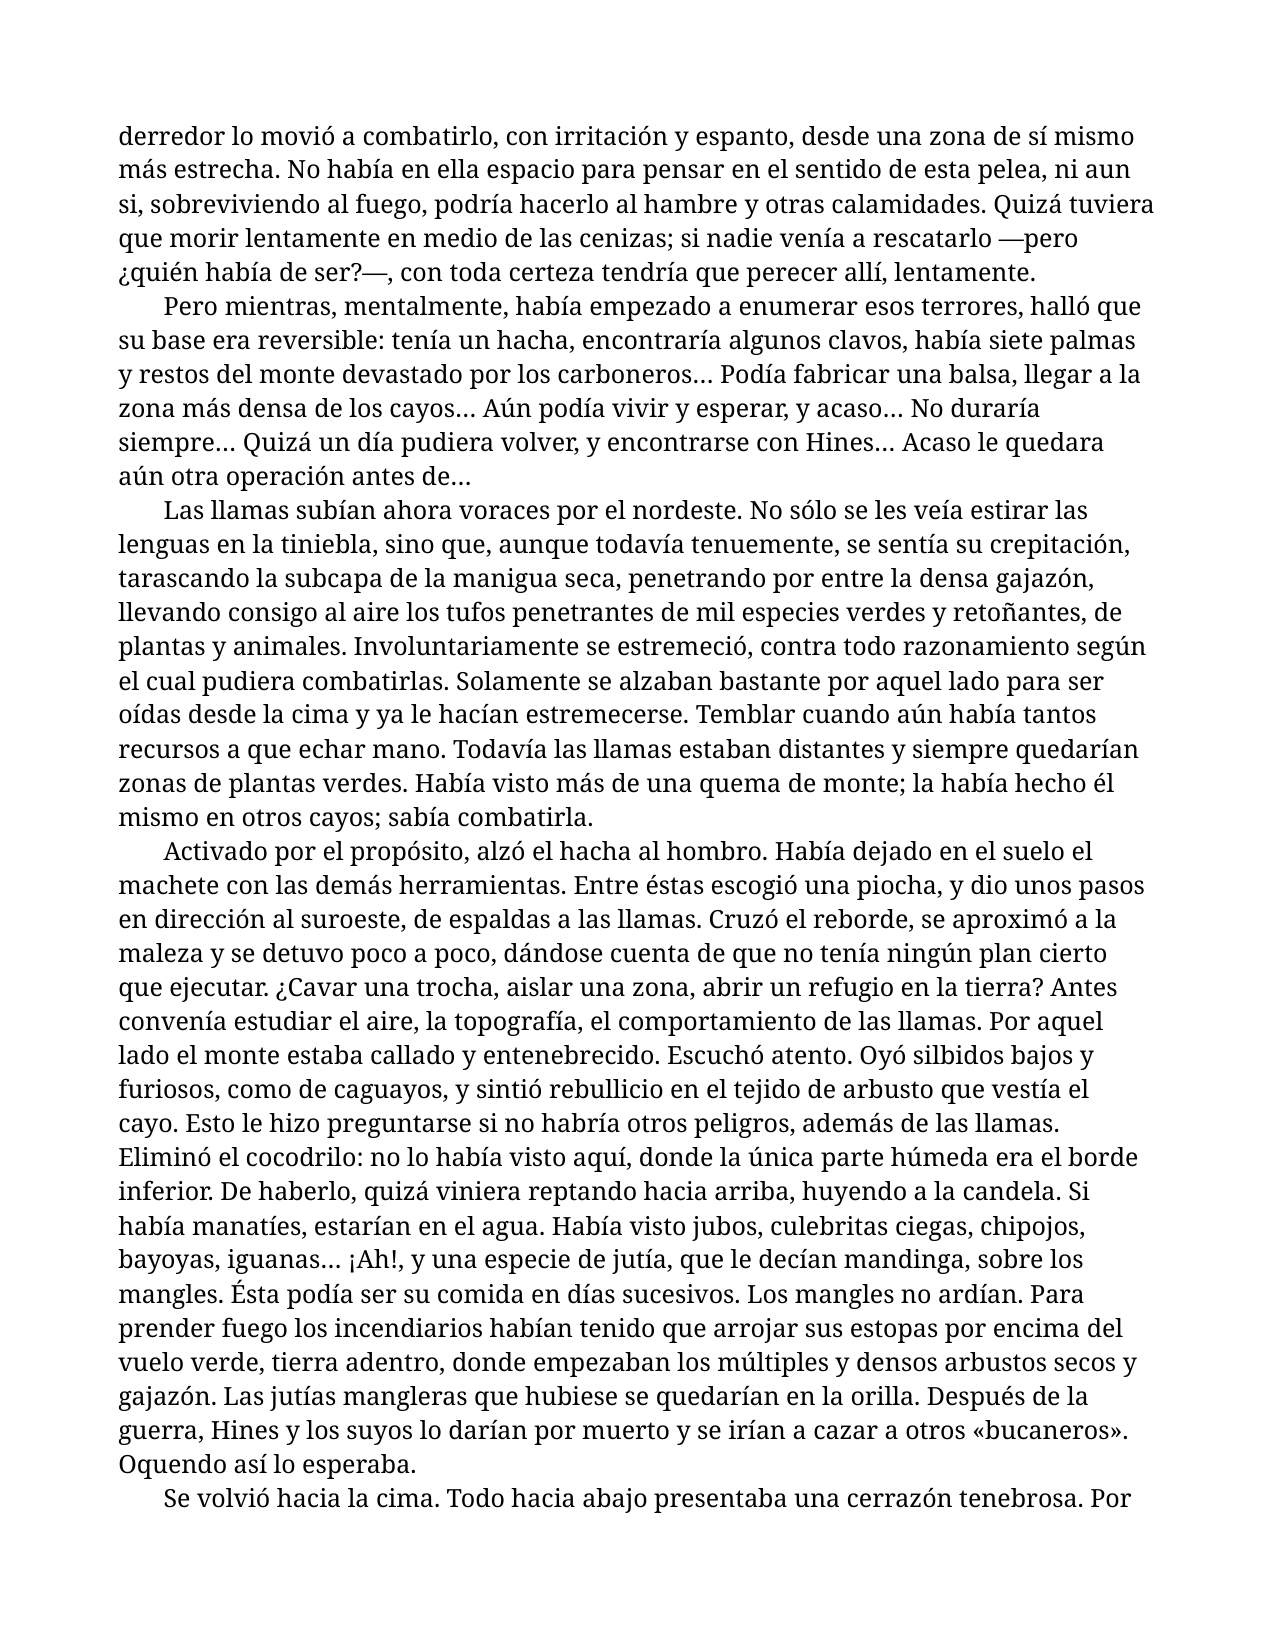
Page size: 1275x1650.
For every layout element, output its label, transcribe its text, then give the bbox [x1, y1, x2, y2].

text derredor lo movió a combatirlo, con irritación y espanto, desde una zona de sí mismo más estrecha. No había en ella espacio para pensar en el sentido de esta pelea, ni aun si, sobreviviendo al fuego, podría hacerlo al hambre y otras calamidades. Quizá tuviera que morir lentamente en medio de las cenizas; si nadie venía a rescatarlo —pero ¿quién había de ser?—, con toda certeza tendría que perecer allí, lentamente. Pero mientras, mentalmente, había empezado a enumerar esos terrores, halló que su base era reversible: tenía un hacha, encontraría algunos clavos, había siete palmas y restos del monte devastado por los carboneros… Podía fabricar una balsa, llegar a la zona más densa de los cayos… Aún podía vivir y esperar, y acaso… No duraría siempre… Quizá un día pudiera volver, y encontrarse con Hines… Acaso le quedara aún otra operación antes de… Las llamas subían ahora voraces por el nordeste. No sólo se les veía estirar las lenguas en la tiniebla, sino que, aunque todavía tenuemente, se sentía su crepitación, tarascando la subcapa de la manigua seca, penetrando por entre la densa gajazón, llevando consigo al aire los tufos penetrantes de mil especies verdes y retoñantes, de plantas y animales. Involuntariamente se estremeció, contra todo razonamiento según el cual pudiera combatirlas. Solamente se alzaban bastante por aquel lado para ser oídas desde la cima y ya le hacían estremecerse. Temblar cuando aún había tantos recursos a que echar mano. Todavía las llamas estaban distantes y siempre quedarían zonas de plantas verdes. Había visto más de una quema de monte; la había hecho él mismo en otros cayos; sabía combatirla. Activado por el propósito, alzó el hacha al hombro. Había dejado en el suelo el machete con las demás herramientas. Entre éstas escogió una piocha, y dio unos pasos en dirección al suroeste, de espaldas a las llamas. Cruzó el reborde, se aproximó a la maleza y se detuvo poco a poco, dándose cuenta de que no tenía ningún plan cierto que ejecutar. ¿Cavar una trocha, aislar una zona, abrir un refugio en la tierra? Antes convenía estudiar el aire, la topografía, el comportamiento de las llamas. Por aquel lado el monte estaba callado y entenebrecido. Escuchó atento. Oyó silbidos bajos y furiosos, como de caguayos, y sintió rebullicio en el tejido de arbusto que vestía el cayo. Esto le hizo preguntarse si no habría otros peligros, además de las llamas. Eliminó el cocodrilo: no lo había visto aquí, donde la única parte húmeda era el borde inferior. De haberlo, quizá viniera reptando hacia arriba, huyendo a la candela. Si había manatíes, estarían en el agua. Había visto jubos, culebritas ciegas, chipojos, bayoyas, iguanas… ¡Ah!, y una especie de jutía, que le decían mandinga, sobre los mangles. Ésta podía ser su comida en días sucesivos. Los mangles no ardían. Para prender fuego los incendiarios habían tenido que arrojar sus estopas por encima del vuelo verde, tierra adentro, donde empezaban los múltiples y densos arbustos secos y gajazón. Las jutías mangleras que hubiese se quedarían en la orilla. Después de la guerra, Hines y los suyos lo darían por muerto y se irían a cazar a otros «bucaneros». Oquendo así lo esperaba. Se volvió hacia la cima. Todo hacia abajo presentaba una cerrazón tenebrosa. Por [118, 118, 1157, 1515]
